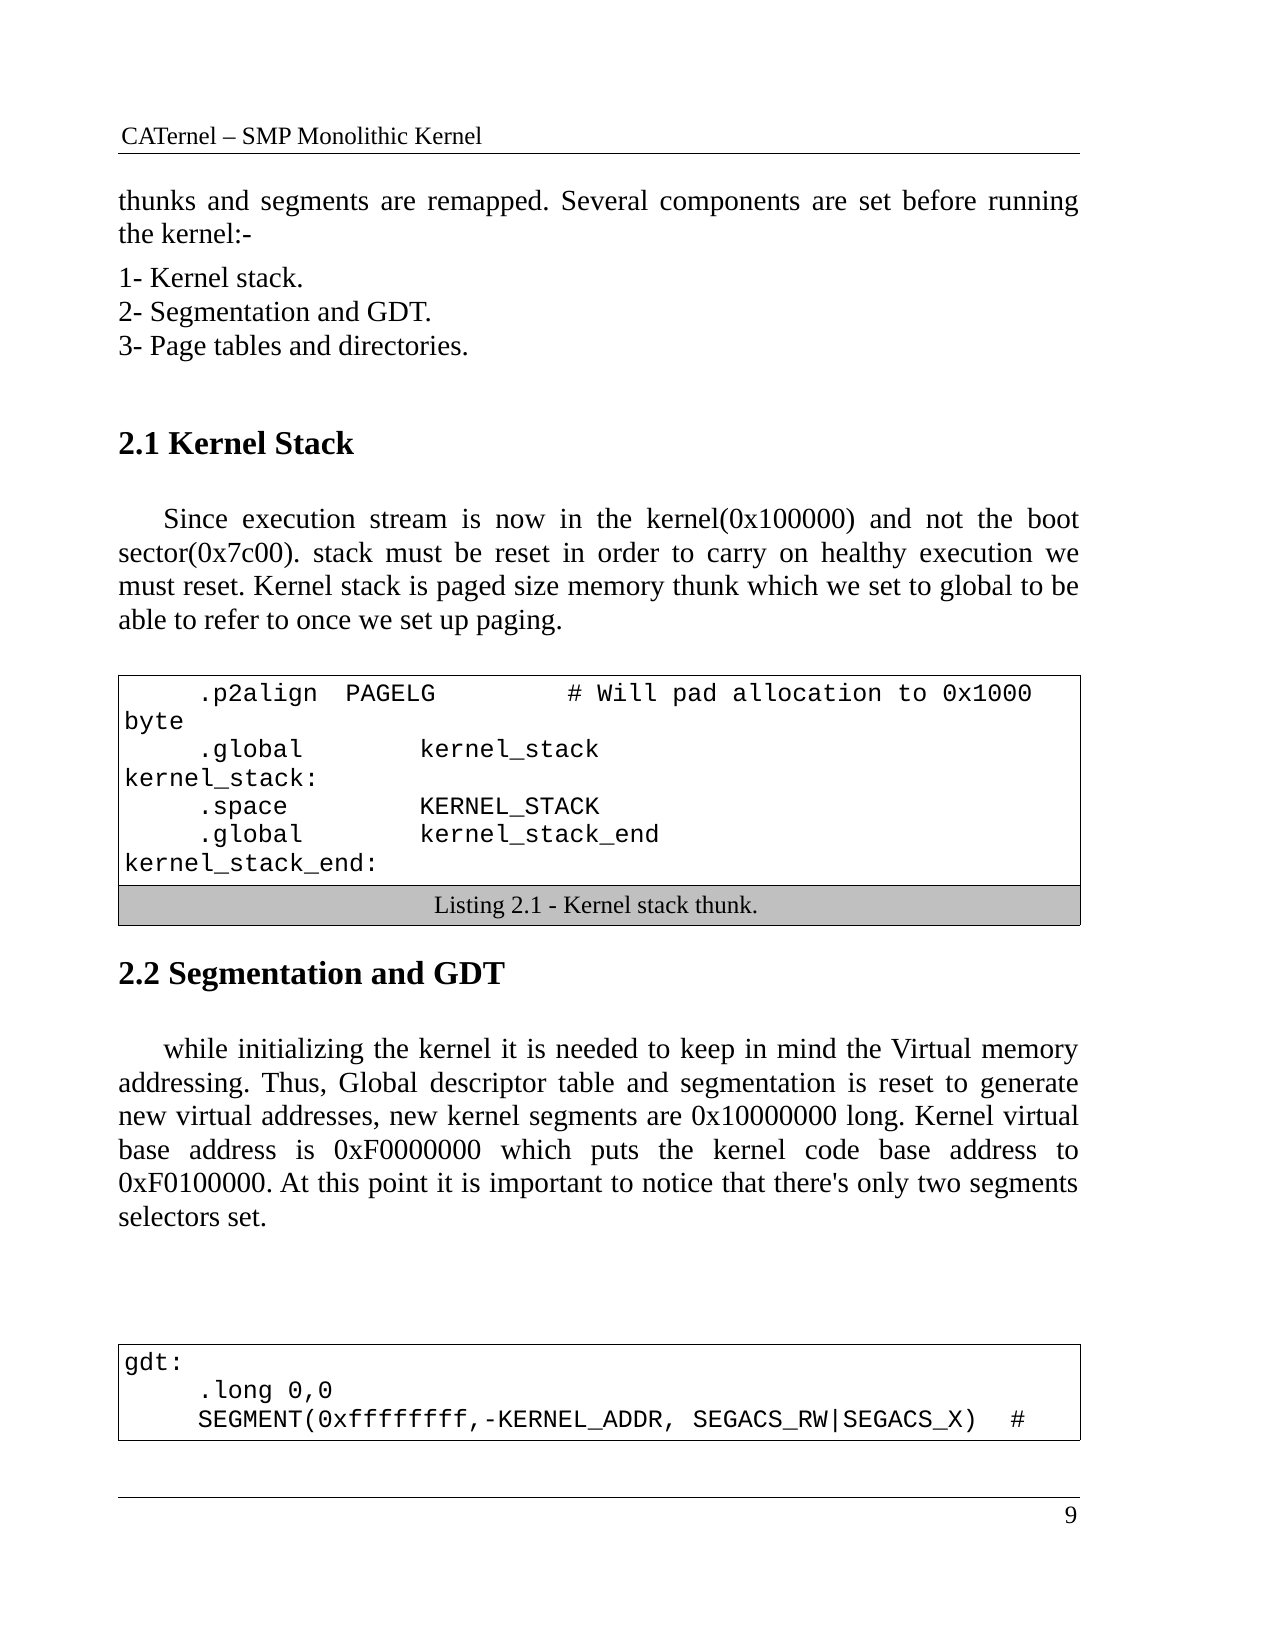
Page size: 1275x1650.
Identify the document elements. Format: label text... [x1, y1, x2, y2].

text while initializing the kernel it is needed to keep in mind the Virtual memory addressing. Thus, Global descriptor table and segmentation is reset to generate new virtual addresses, new kernel segments are 0x10000000 long. Kernel virtual base address is 0xF0000000 which puts the kernel code base address to 0xF0100000. At this point it is important to notice that there's only two segments selectors set. [118, 1031, 1080, 1232]
table_cell Listing 2.1 - Kernel stack thunk. [119, 886, 1080, 925]
text 1- Kernel stack. [118, 261, 1080, 294]
text 2.1 Kernel Stack [118, 423, 1080, 462]
text 3- Page tables and directories. [118, 328, 1080, 361]
table_header .p2align PAGELG # Will pad allocation to 0x1000 byte .global kernel_stack kernel_stack: .space KERNEL_STACK .global kernel_stack_end kernel_stack_end: [119, 676, 1080, 884]
text 2- Segmentation and GDT. [118, 294, 1080, 328]
text thunks and segments are remapped. Several components are set before running the kernel:- [118, 183, 1080, 250]
text 2.2 Segmentation and GDT [118, 954, 1080, 992]
text Since execution stream is now in the kernel(0x100000) and not the boot sector(0x7c00). stack must be reset in order to carry on healthy execution we must reset. Kernel stack is paged size memory thunk which we set to global to be able to refer to once we set up paging. [118, 501, 1080, 635]
table_header gdt: .long 0,0 SEGMENT(0xffffffff,-KERNEL_ADDR, SEGACS_RW|SEGACS_X) # [119, 1345, 1080, 1440]
